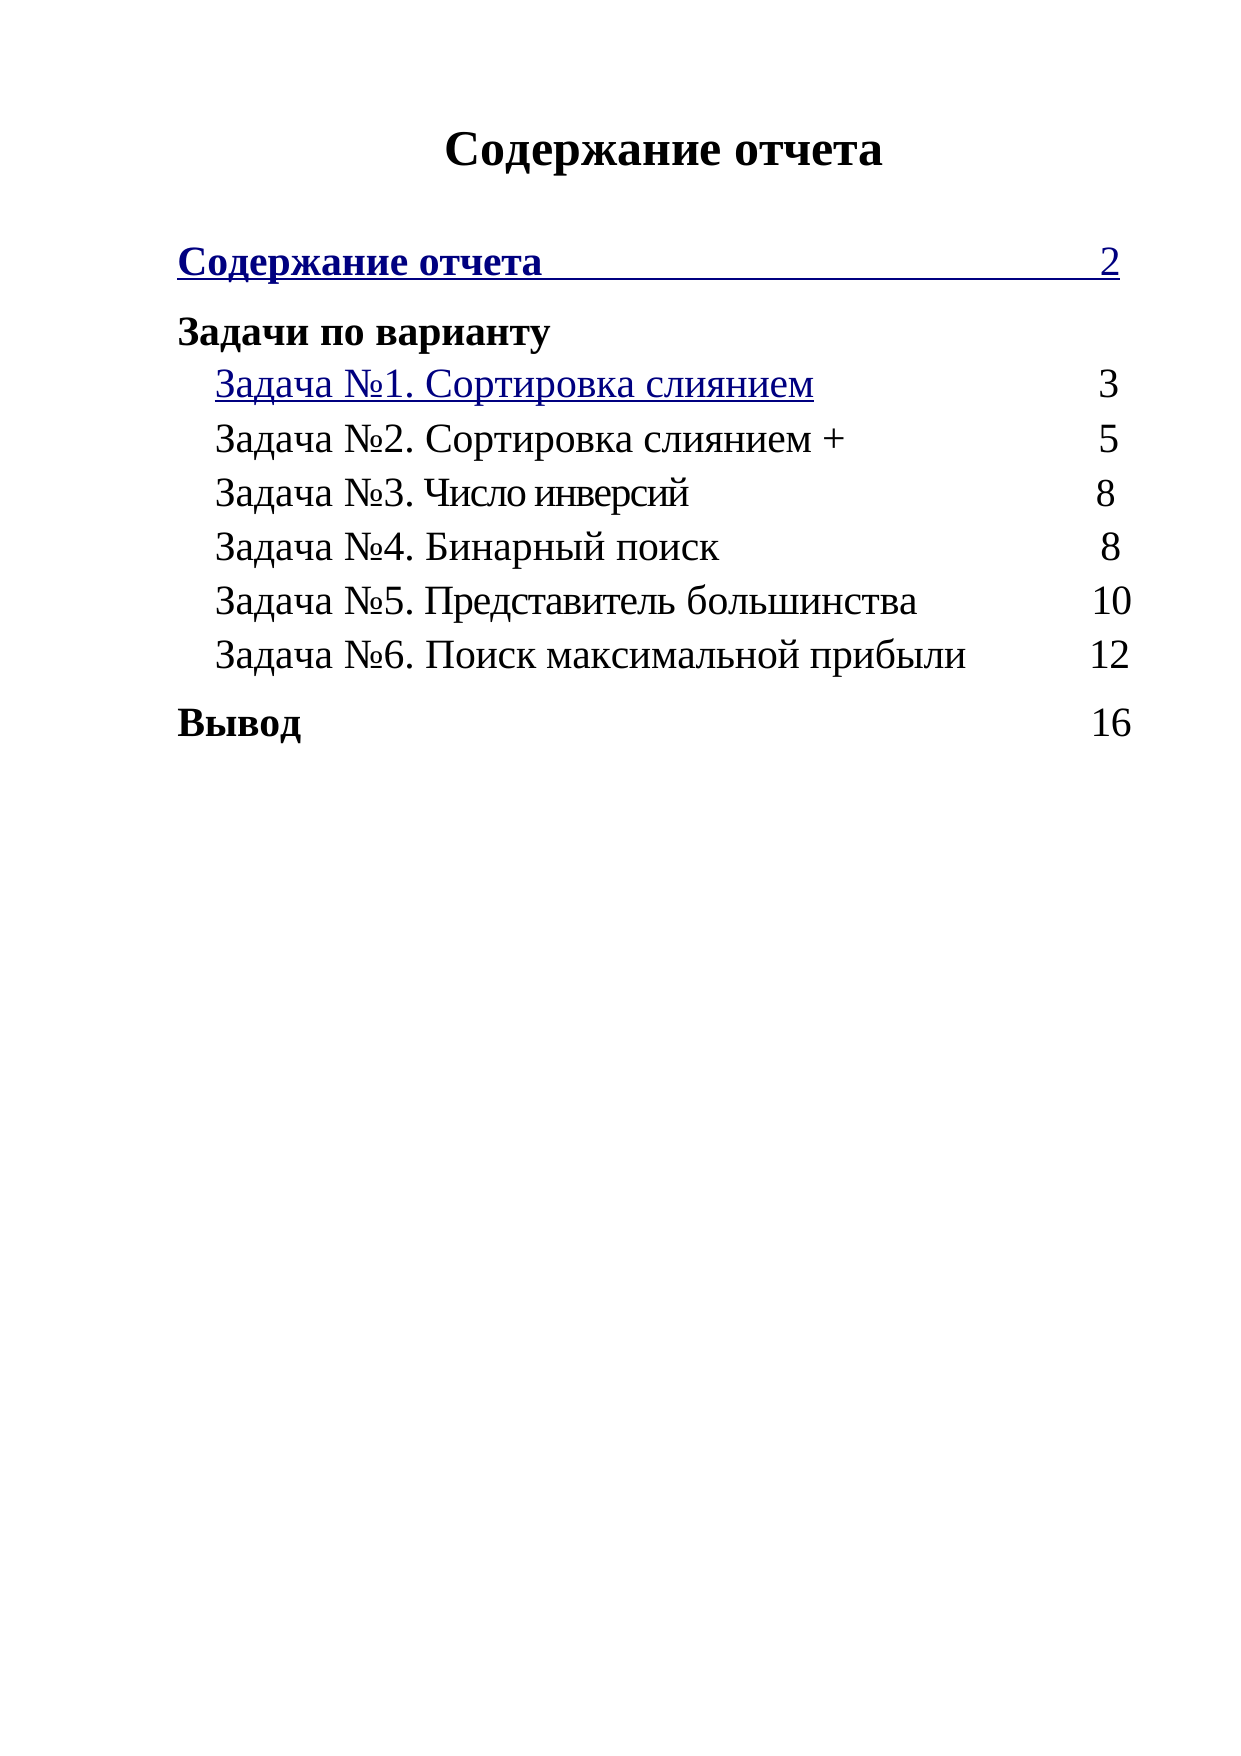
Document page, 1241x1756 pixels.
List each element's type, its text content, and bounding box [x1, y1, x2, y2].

text Задача №5. Представитель большинства 10 [214, 576, 1165, 623]
text Задача №3. Число инверсий 8 [214, 467, 1165, 515]
text Содержание отчета 2 [177, 236, 1165, 284]
text Задача №1. Сортировка слиянием 3 [214, 359, 1165, 407]
text Задача №2. Сортировка слиянием + 5 [214, 413, 1165, 461]
text Вывод 16 [177, 698, 1165, 746]
text Задачи по варианту [177, 306, 1165, 354]
text Задача №4. Бинарный поиск 8 [214, 522, 1165, 569]
text Задача №6. Поиск максимальной прибыли 12 [214, 629, 1165, 677]
subtitle Содержание отчета [181, 118, 1147, 176]
